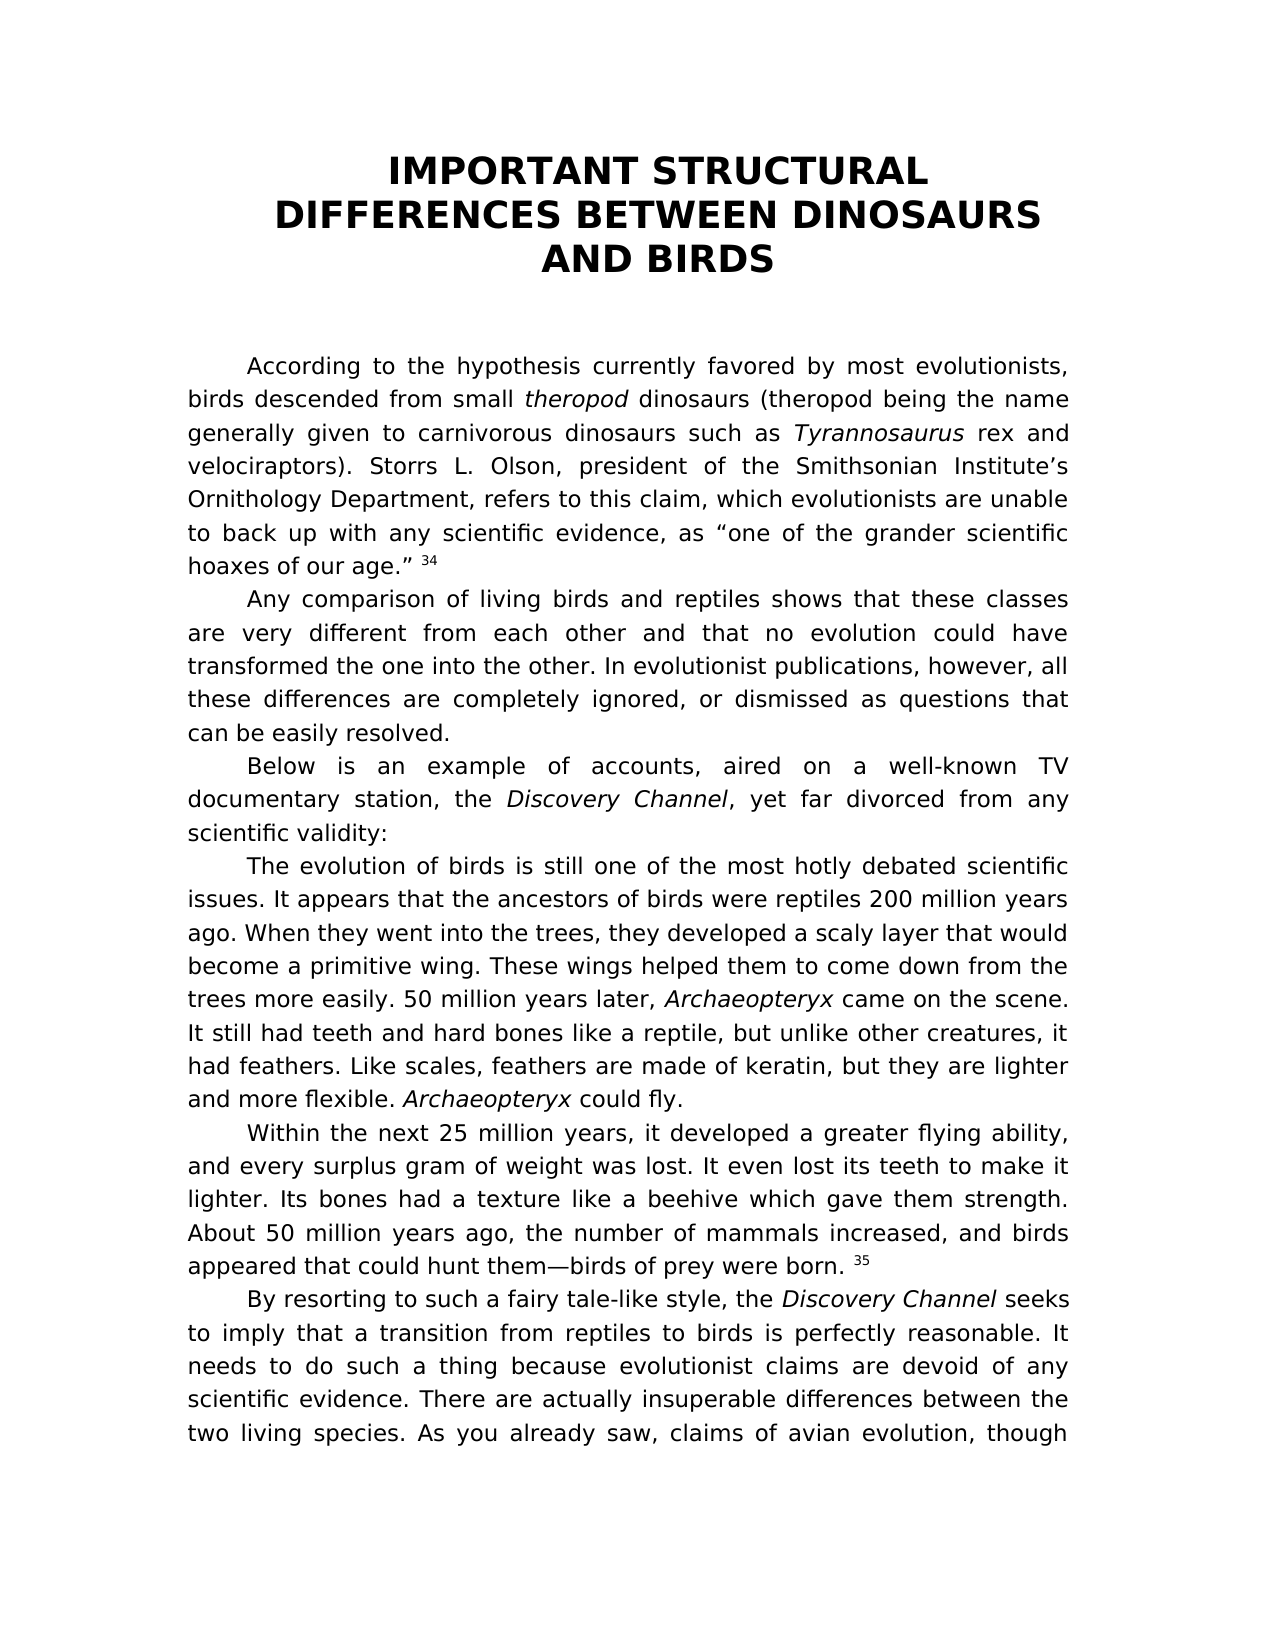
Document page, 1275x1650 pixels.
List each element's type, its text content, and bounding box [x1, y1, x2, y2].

text IMPORTANT STRUCTURAL DIFFERENCES BETWEEN DINOSAURS AND BIRDS [247, 150, 1070, 281]
text The evolution of birds is still one of the most hotly debated scientific issues. It appears that the ancestors of birds were reptiles 200 million years ago. When they went into the trees, they developed a scaly layer that would become a primitive wing. These wings helped them to come down from the trees more easily. 50 million years later, Archaeopteryx came on the scene. It still had teeth and hard bones like a reptile, but unlike other creatures, it had feathers. Like scales, feathers are made of keratin, but they are lighter and more flexible. Archaeopteryx could fly. [187, 848, 1070, 1114]
text Within the next 25 million years, it developed a greater flying ability, and every surplus gram of weight was lost. It even lost its teeth to make it lighter. Its bones had a texture like a beehive which gave them strength. About 50 million years ago, the number of mammals increased, and birds appeared that could hunt them—birds of prey were born. 35 [187, 1114, 1070, 1281]
text By resorting to such a fairy tale-like style, the Discovery Channel seeks to imply that a transition from reptiles to birds is perfectly reasonable. It needs to do such a thing because evolutionist claims are devoid of any scientific evidence. There are actually insuperable differences between the two living species. As you already saw, claims of avian evolution, though [187, 1281, 1070, 1448]
text According to the hypothesis currently favored by most evolutionists, birds descended from small theropod dinosaurs (theropod being the name generally given to carnivorous dinosaurs such as Tyrannosaurus rex and velociraptors). Storrs L. Olson, president of the Smithsonian Institute’s Ornithology Department, refers to this claim, which evolutionists are unable to back up with any scientific evidence, as “one of the grander scientific hoaxes of our age.” 34 [187, 348, 1070, 581]
text Any comparison of living birds and reptiles shows that these classes are very different from each other and that no evolution could have transformed the one into the other. In evolutionist publications, however, all these differences are completely ignored, or dismissed as questions that can be easily resolved. [187, 581, 1070, 748]
text Below is an example of accounts, aired on a well-known TV documentary station, the Discovery Channel, yet far divorced from any scientific validity: [187, 748, 1070, 848]
